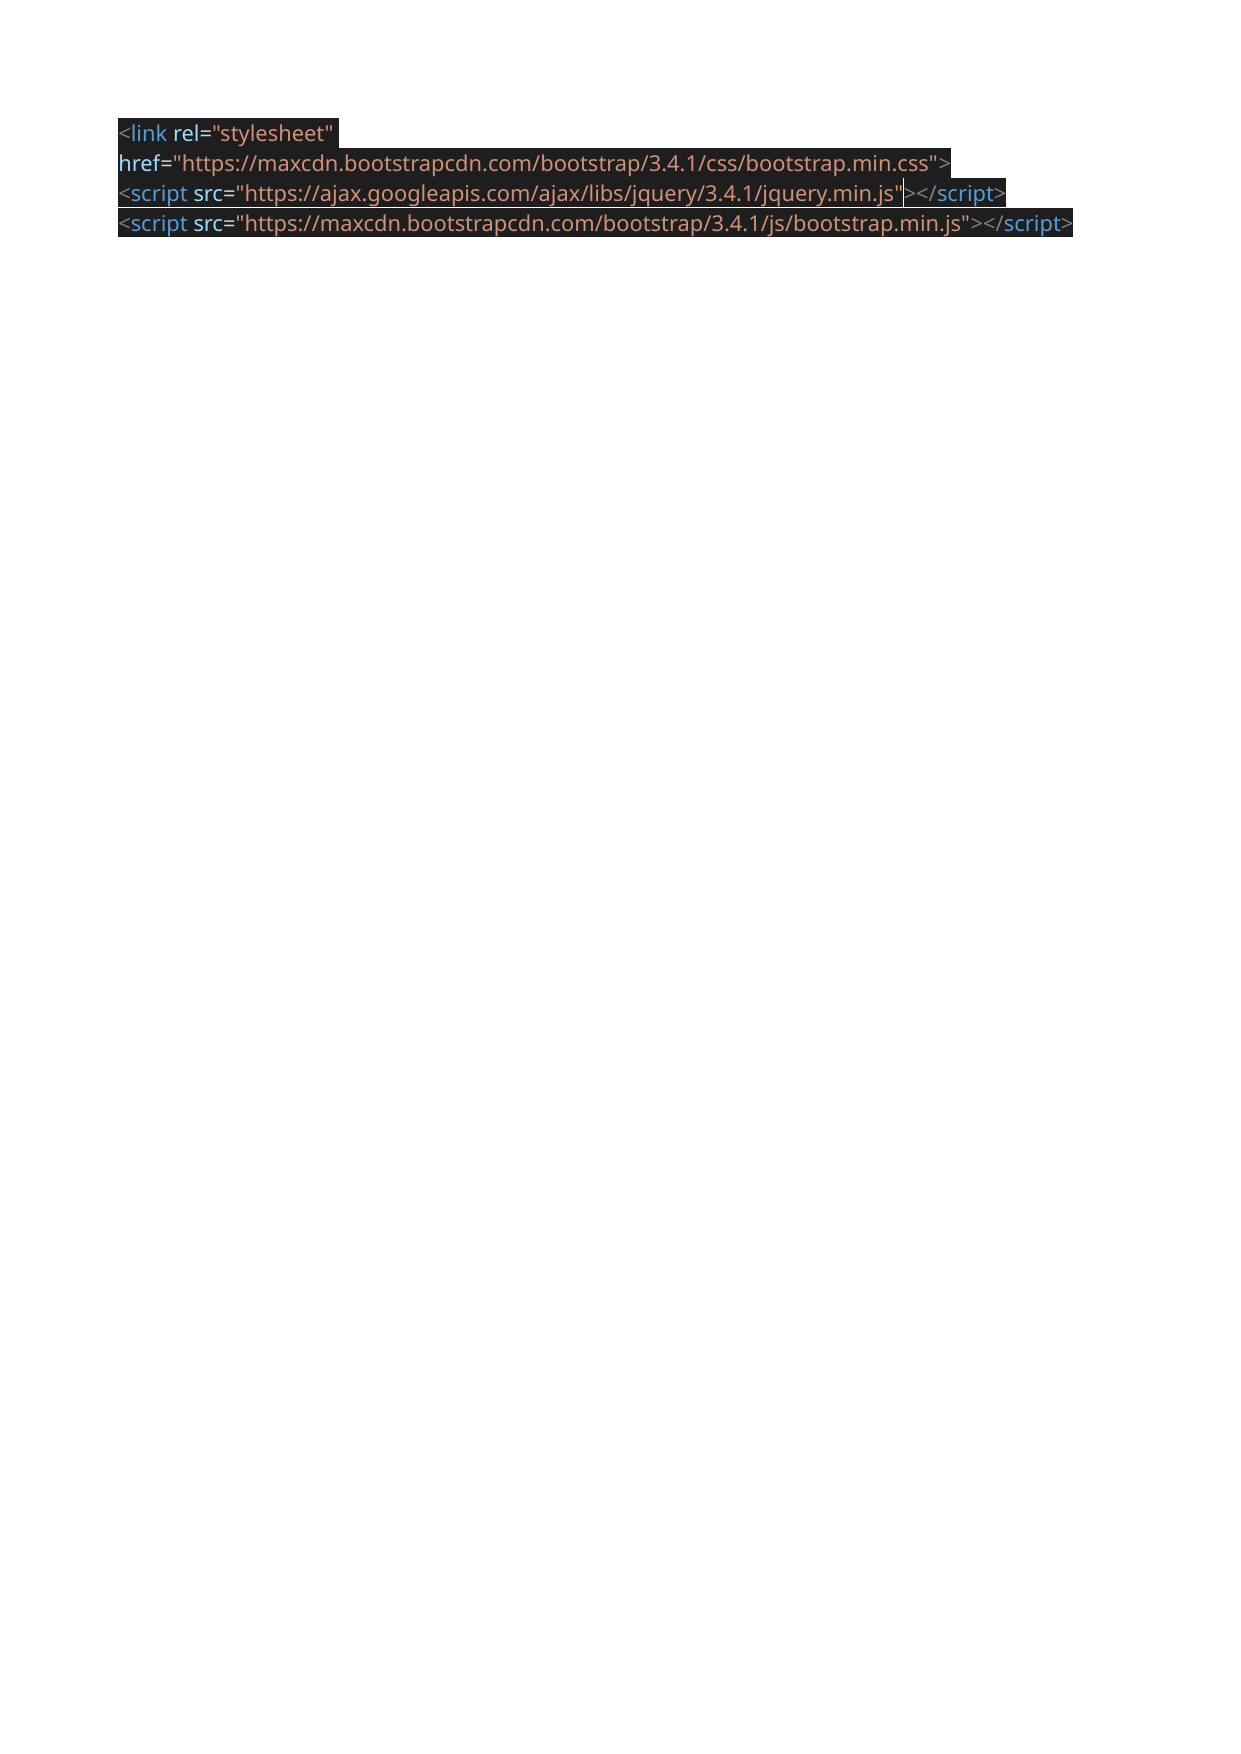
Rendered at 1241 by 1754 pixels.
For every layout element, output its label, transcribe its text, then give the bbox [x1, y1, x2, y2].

text <script src="https://maxcdn.bootstrapcdn.com/bootstrap/3.4.1/js/bootstrap.min.js"></script> [118, 207, 1122, 237]
text <script src="https://ajax.googleapis.com/ajax/libs/jquery/3.4.1/jquery.min.js"></script> [118, 178, 1122, 207]
text <link rel="stylesheet" href="https://maxcdn.bootstrapcdn.com/bootstrap/3.4.1/css/bootstrap.min.css"> [118, 118, 1122, 178]
